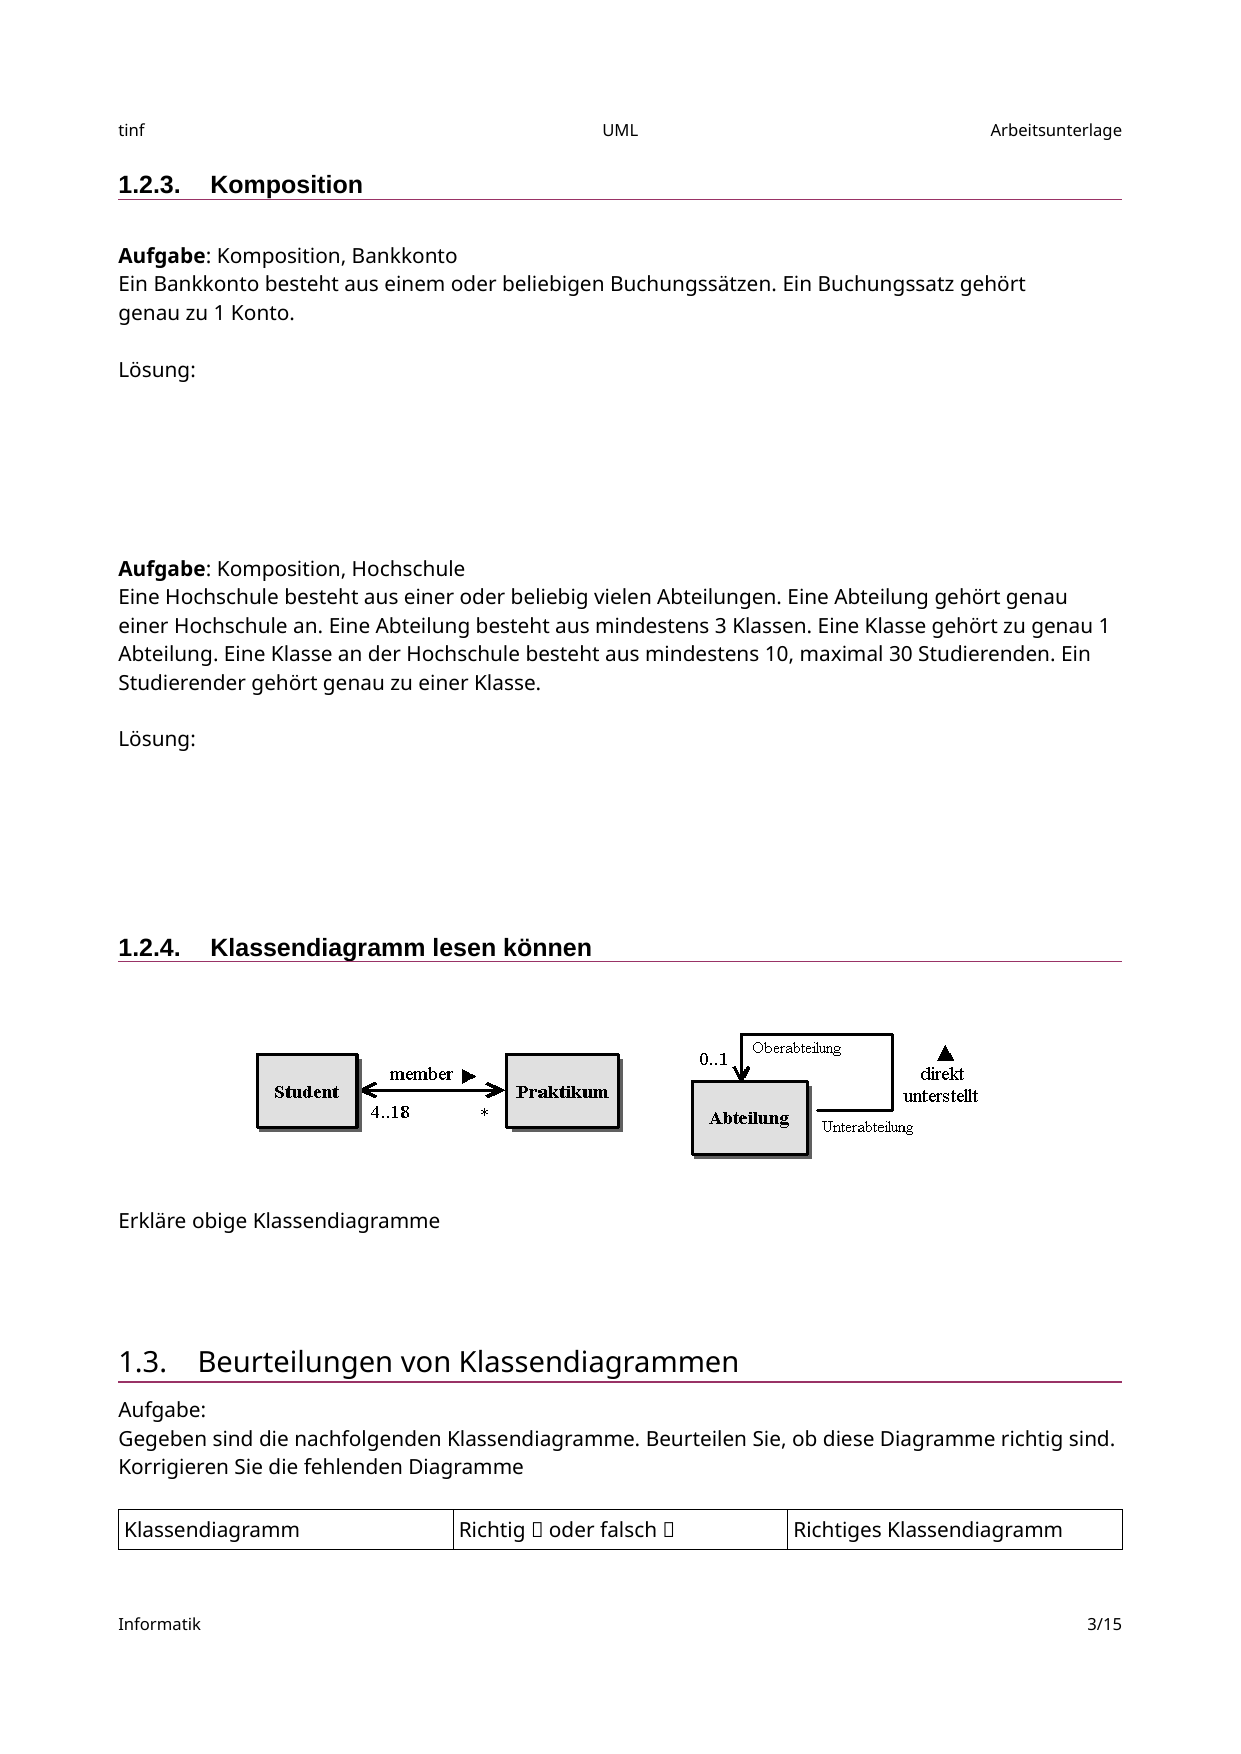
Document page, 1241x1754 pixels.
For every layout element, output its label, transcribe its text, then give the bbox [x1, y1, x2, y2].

text Erkläre obige Klassendiagramme [118, 1206, 1122, 1234]
subtitle Klassendiagramm lesen können [118, 933, 1122, 961]
subtitle Beurteilungen von Klassendiagrammen [118, 1341, 1122, 1381]
text Lösung: [118, 724, 1122, 753]
table_header Richtiges Klassendiagramm [788, 1510, 1122, 1549]
text Aufgabe: Komposition, Hochschule [118, 554, 1122, 582]
text Aufgabe: Komposition, Bankkonto [118, 241, 1122, 269]
table_header Richtig  oder falsch  [454, 1510, 787, 1549]
text Gegeben sind die nachfolgenden Klassendiagramme. Beurteilen Sie, ob diese Diagramme richtig sind. Korrigieren Sie die fehlenden Diagramme [118, 1424, 1122, 1481]
text Eine Hochschule besteht aus einer oder beliebig vielen Abteilungen. Eine Abteilung gehört genau einer Hochschule an. Eine Abteilung besteht aus mindestens 3 Klassen. Eine Klasse gehört zu genau 1 Abteilung. Eine Klasse an der Hochschule besteht aus mindestens 10, maximal 30 Studierenden. Ein Studierender gehört genau zu einer Klasse. [118, 582, 1122, 696]
text Ein Bankkonto besteht aus einem oder beliebigen Buchungssätzen. Ein Buchungssatz gehört [118, 269, 1122, 298]
text genau zu 1 Konto. [118, 298, 1122, 326]
subtitle Komposition [118, 170, 1122, 199]
picture [244, 1015, 996, 1166]
text Aufgabe: [118, 1396, 1122, 1424]
table_header Klassendiagramm [119, 1510, 453, 1549]
text Lösung: [118, 355, 1122, 383]
